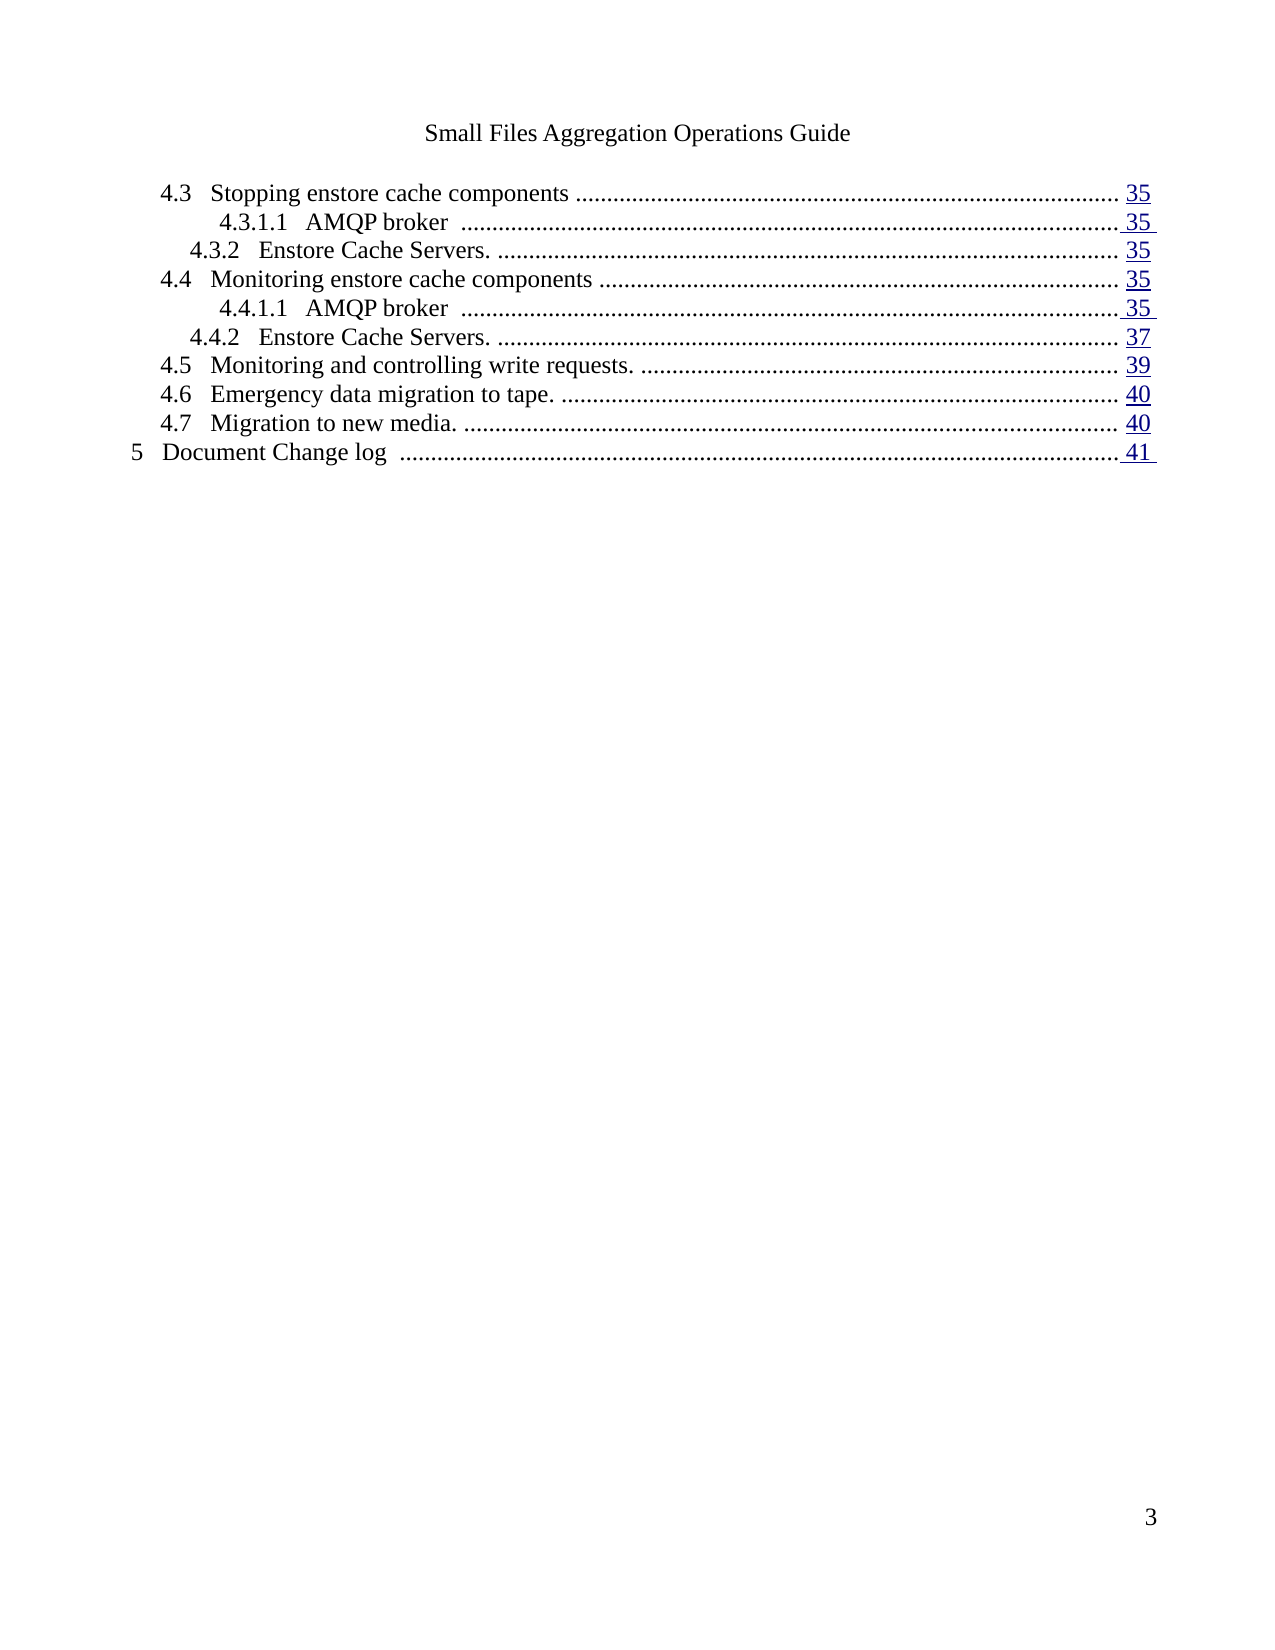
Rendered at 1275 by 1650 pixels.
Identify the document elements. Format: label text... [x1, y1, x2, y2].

text 4.5 Monitoring and controlling write requests. 39 [148, 351, 1157, 379]
text 4.3.1.1 AMQP broker 35 [207, 207, 1157, 236]
text 4.4 Monitoring enstore cache components 35 [148, 264, 1157, 293]
text 4.3 Stopping enstore cache components 35 [148, 178, 1157, 207]
text 5 Document Change log 41 [118, 437, 1157, 466]
text 4.6 Emergency data migration to tape. 40 [148, 379, 1157, 408]
text 4.7 Migration to new media. 40 [148, 408, 1157, 437]
text 4.4.2 Enstore Cache Servers. 37 [177, 322, 1157, 351]
text 4.3.2 Enstore Cache Servers. 35 [177, 236, 1157, 264]
text 4.4.1.1 AMQP broker 35 [207, 293, 1157, 322]
